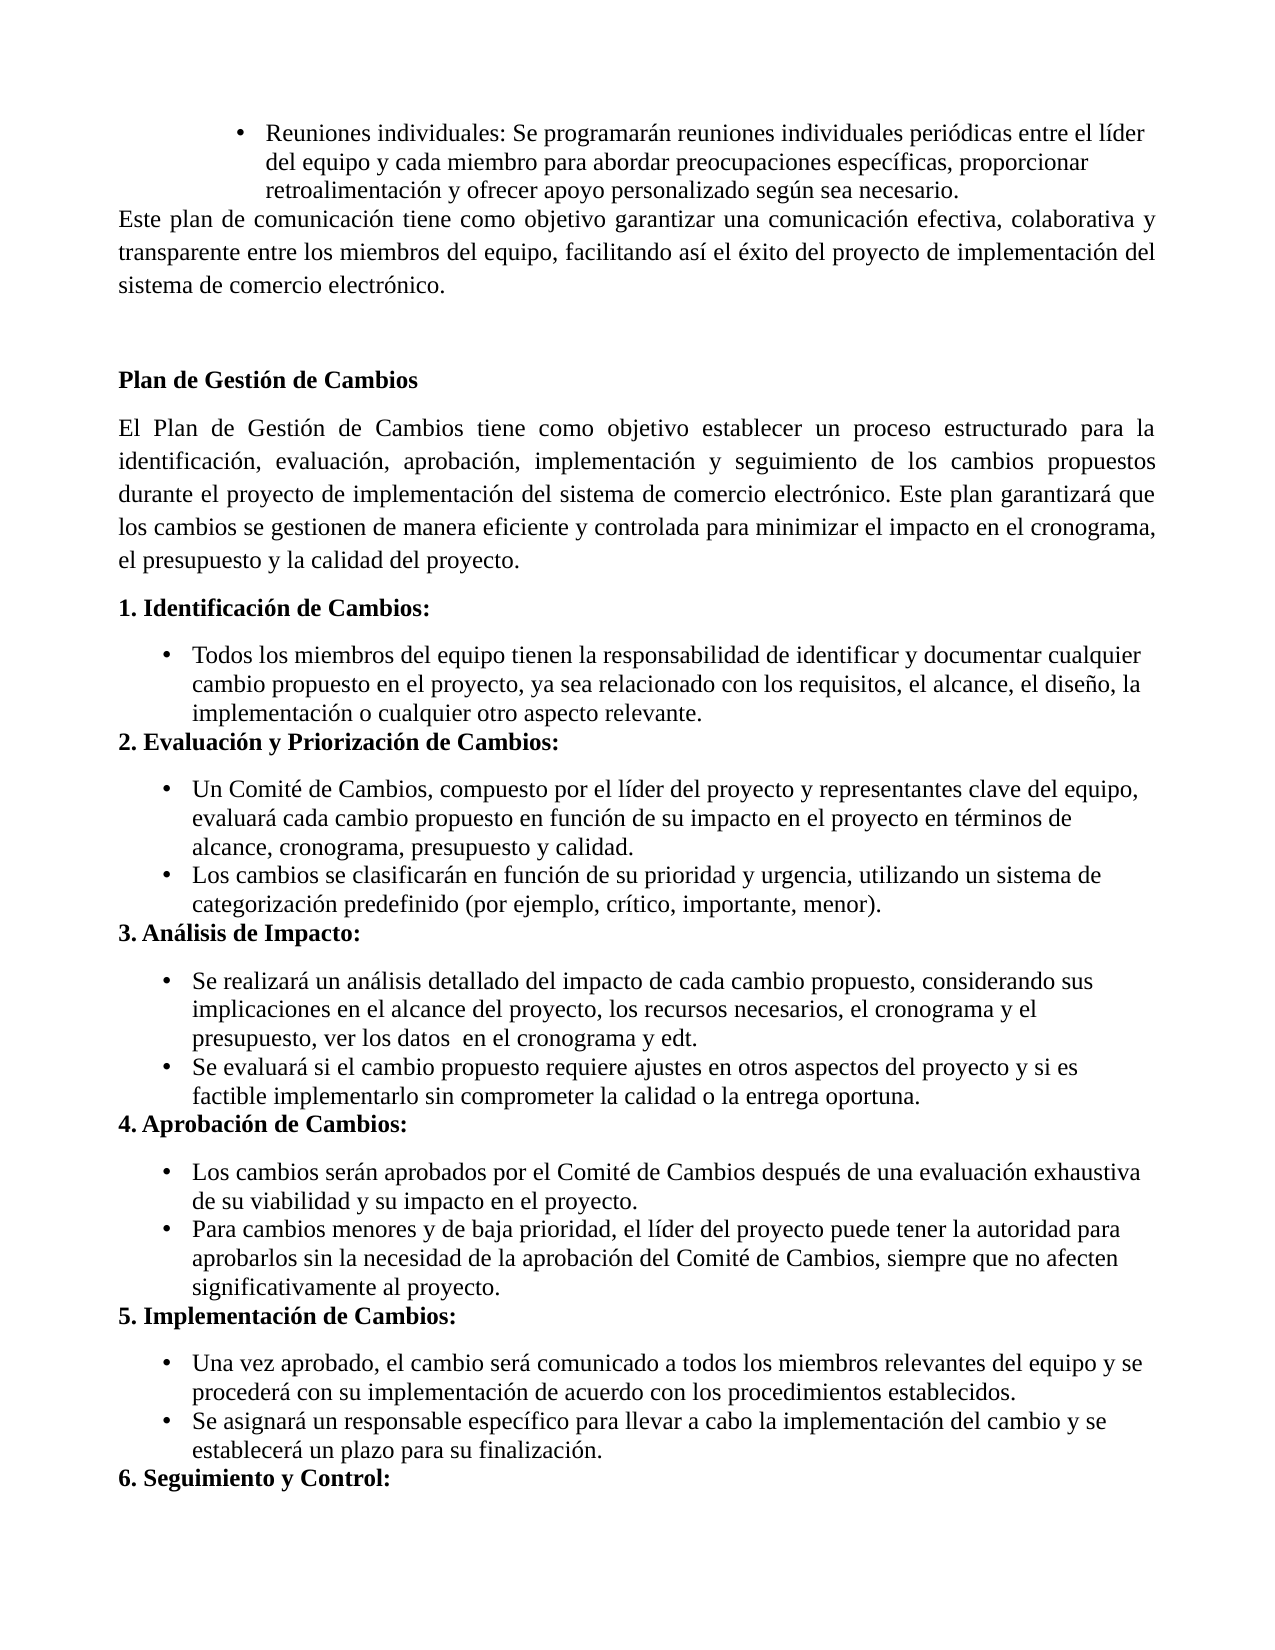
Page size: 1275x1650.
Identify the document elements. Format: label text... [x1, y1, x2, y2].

list Se asignará un responsable específico para llevar a cabo la implementación del cambio y se establecerá un plazo para su finalización. [162, 1406, 1157, 1463]
text 3. Análisis de Impacto: [118, 918, 1157, 947]
list Un Comité de Cambios, compuesto por el líder del proyecto y representantes clave del equipo, evaluará cada cambio propuesto en función de su impacto en el proyecto en términos de alcance, cronograma, presupuesto y calidad. [162, 774, 1157, 861]
list Se realizará un análisis detallado del impacto de cada cambio propuesto, considerando sus implicaciones en el alcance del proyecto, los recursos necesarios, el cronograma y el presupuesto, ver los datos en el cronograma y edt. [162, 966, 1157, 1052]
text 6. Seguimiento y Control: [118, 1463, 1157, 1492]
list Los cambios serán aprobados por el Comité de Cambios después de una evaluación exhaustiva de su viabilidad y su impacto en el proyecto. [162, 1157, 1157, 1214]
list Los cambios se clasificarán en función de su prioridad y urgencia, utilizando un sistema de categorización predefinido (por ejemplo, crítico, importante, menor). [162, 861, 1157, 918]
list Todos los miembros del equipo tienen la responsabilidad de identificar y documentar cualquier cambio propuesto en el proyecto, ya sea relacionado con los requisitos, el alcance, el diseño, la implementación o cualquier otro aspecto relevante. [162, 641, 1157, 727]
text 2. Evaluación y Priorización de Cambios: [118, 727, 1157, 756]
text Plan de Gestión de Cambios [118, 366, 1157, 394]
text 1. Identificación de Cambios: [118, 593, 1157, 622]
text 4. Aprobación de Cambios: [118, 1109, 1157, 1138]
text El Plan de Gestión de Cambios tiene como objetivo establecer un proceso estructurado para la identificación, evaluación, aprobación, implementación y seguimiento de los cambios propuestos durante el proyecto de implementación del sistema de comercio electrónico. Este plan garantizará que los cambios se gestionen de manera eficiente y controlada para minimizar el impacto en el cronograma, el presupuesto y la calidad del proyecto. [118, 413, 1157, 574]
list Para cambios menores y de baja prioridad, el líder del proyecto puede tener la autoridad para aprobarlos sin la necesidad de la aprobación del Comité de Cambios, siempre que no afecten significativamente al proyecto. [162, 1214, 1157, 1301]
text 5. Implementación de Cambios: [118, 1301, 1157, 1329]
list Reuniones individuales: Se programarán reuniones individuales periódicas entre el líder del equipo y cada miembro para abordar preocupaciones específicas, proporcionar retroalimentación y ofrecer apoyo personalizado según sea necesario. [236, 118, 1157, 204]
text Este plan de comunicación tiene como objetivo garantizar una comunicación efectiva, colaborativa y transparente entre los miembros del equipo, facilitando así el éxito del proyecto de implementación del sistema de comercio electrónico. [118, 204, 1157, 299]
list Se evaluará si el cambio propuesto requiere ajustes en otros aspectos del proyecto y si es factible implementarlo sin comprometer la calidad o la entrega oportuna. [162, 1052, 1157, 1109]
list Una vez aprobado, el cambio será comunicado a todos los miembros relevantes del equipo y se procederá con su implementación de acuerdo con los procedimientos establecidos. [162, 1348, 1157, 1406]
